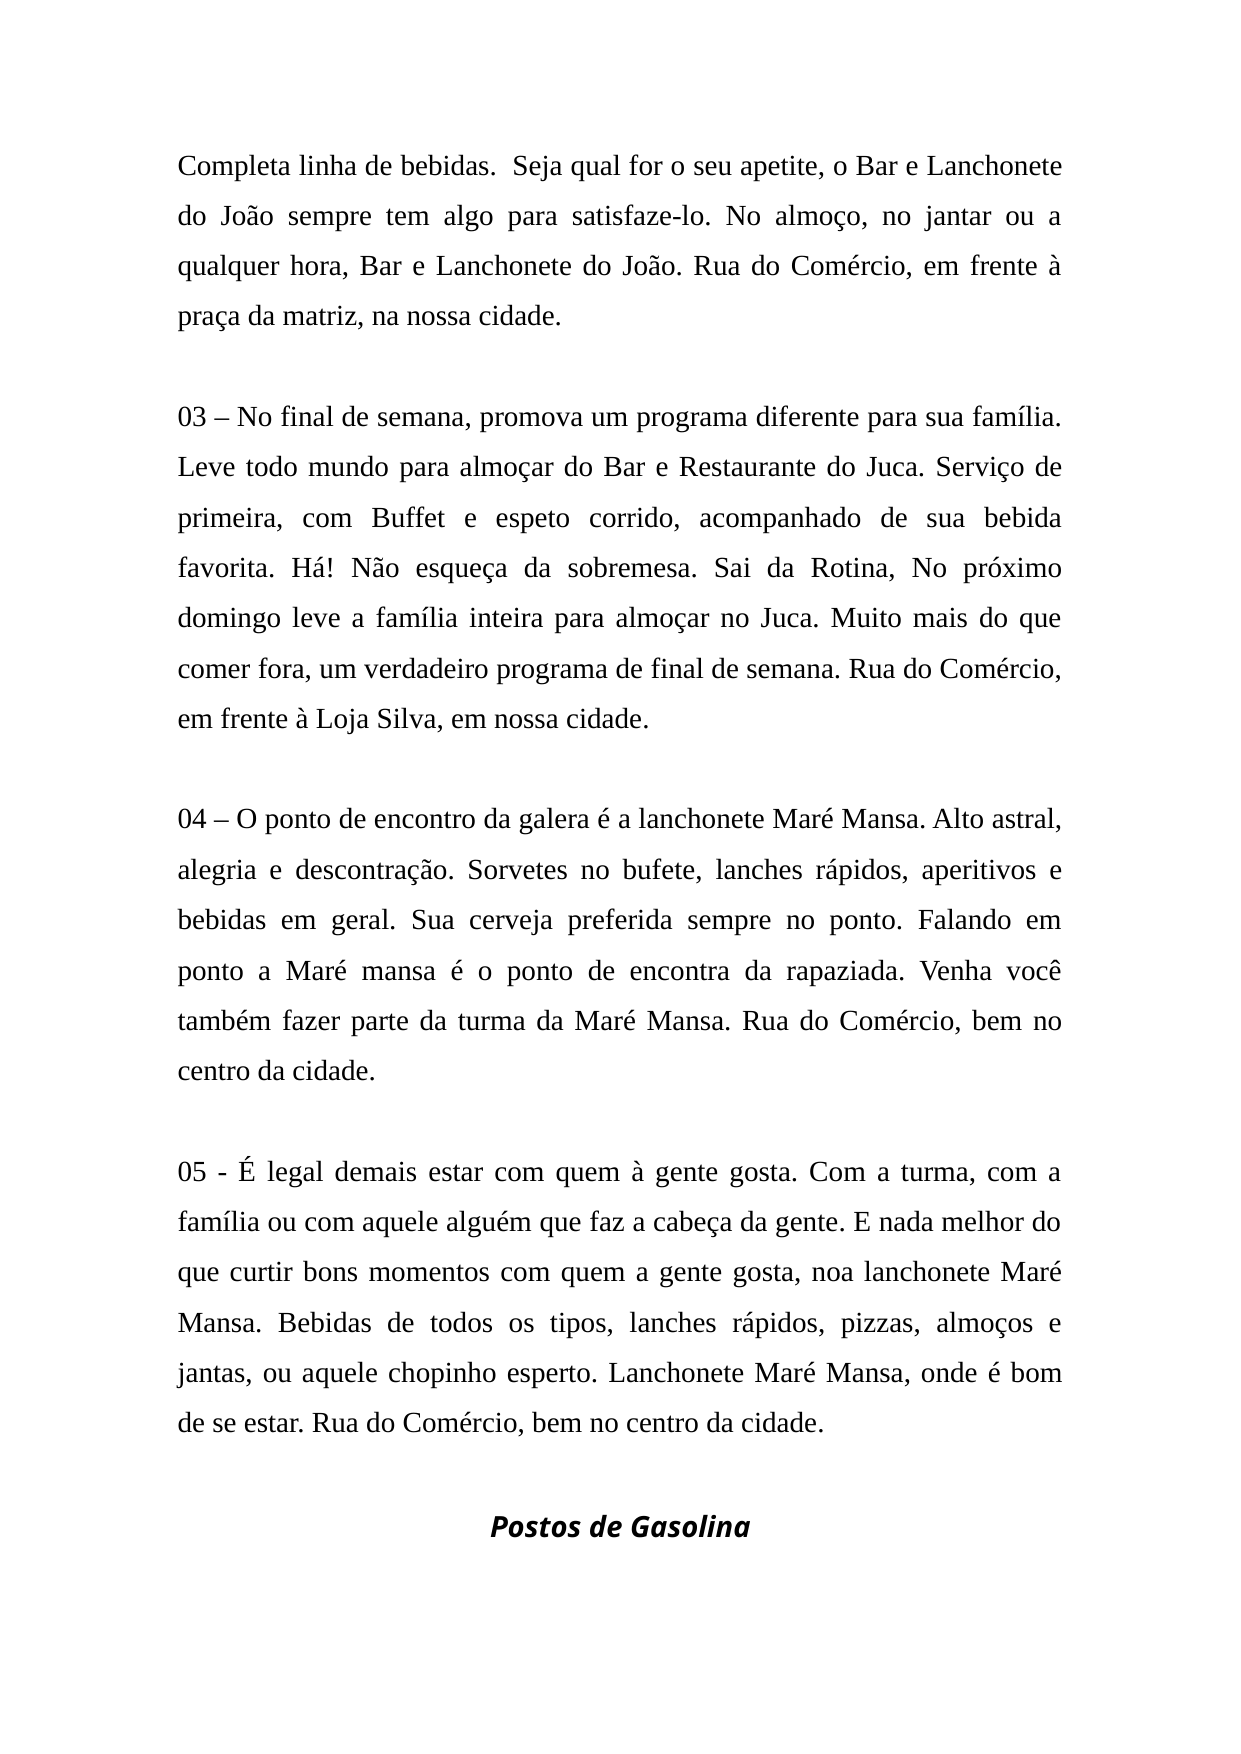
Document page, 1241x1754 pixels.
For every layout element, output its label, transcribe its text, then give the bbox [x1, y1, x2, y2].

text 03 – No final de semana, promova um programa diferente para sua família. Leve todo mundo para almoçar do Bar e Restaurante do Juca. Serviço de primeira, com Buffet e espeto corrido, acompanhado de sua bebida favorita. Há! Não esqueça da sobremesa. Sai da Rotina, No próximo domingo leve a família inteira para almoçar no Juca. Muito mais do que comer fora, um verdadeiro programa de final de semana. Rua do Comércio, em frente à Loja Silva, em nossa cidade. [177, 399, 1063, 734]
text 05 - É legal demais estar com quem à gente gosta. Com a turma, com a família ou com aquele alguém que faz a cabeça da gente. E nada melhor do que curtir bons momentos com quem a gente gosta, noa lanchonete Maré Mansa. Bebidas de todos os tipos, lanches rápidos, pizzas, almoços e jantas, ou aquele chopinho esperto. Lanchonete Maré Mansa, onde é bom de se estar. Rua do Comércio, bem no centro da cidade. [177, 1154, 1063, 1439]
text Postos de Gasolina [177, 1506, 1063, 1546]
text Completa linha de bebidas. Seja qual for o seu apetite, o Bar e Lanchonete do João sempre tem algo para satisfaze-lo. No almoço, no jantar ou a qualquer hora, Bar e Lanchonete do João. Rua do Comércio, em frente à praça da matriz, na nossa cidade. [177, 148, 1063, 332]
text 04 – O ponto de encontro da galera é a lanchonete Maré Mansa. Alto astral, alegria e descontração. Sorvetes no bufete, lanches rápidos, aperitivos e bebidas em geral. Sua cerveja preferida sempre no ponto. Falando em ponto a Maré mansa é o ponto de encontra da rapaziada. Venha você também fazer parte da turma da Maré Mansa. Rua do Comércio, bem no centro da cidade. [177, 802, 1063, 1087]
